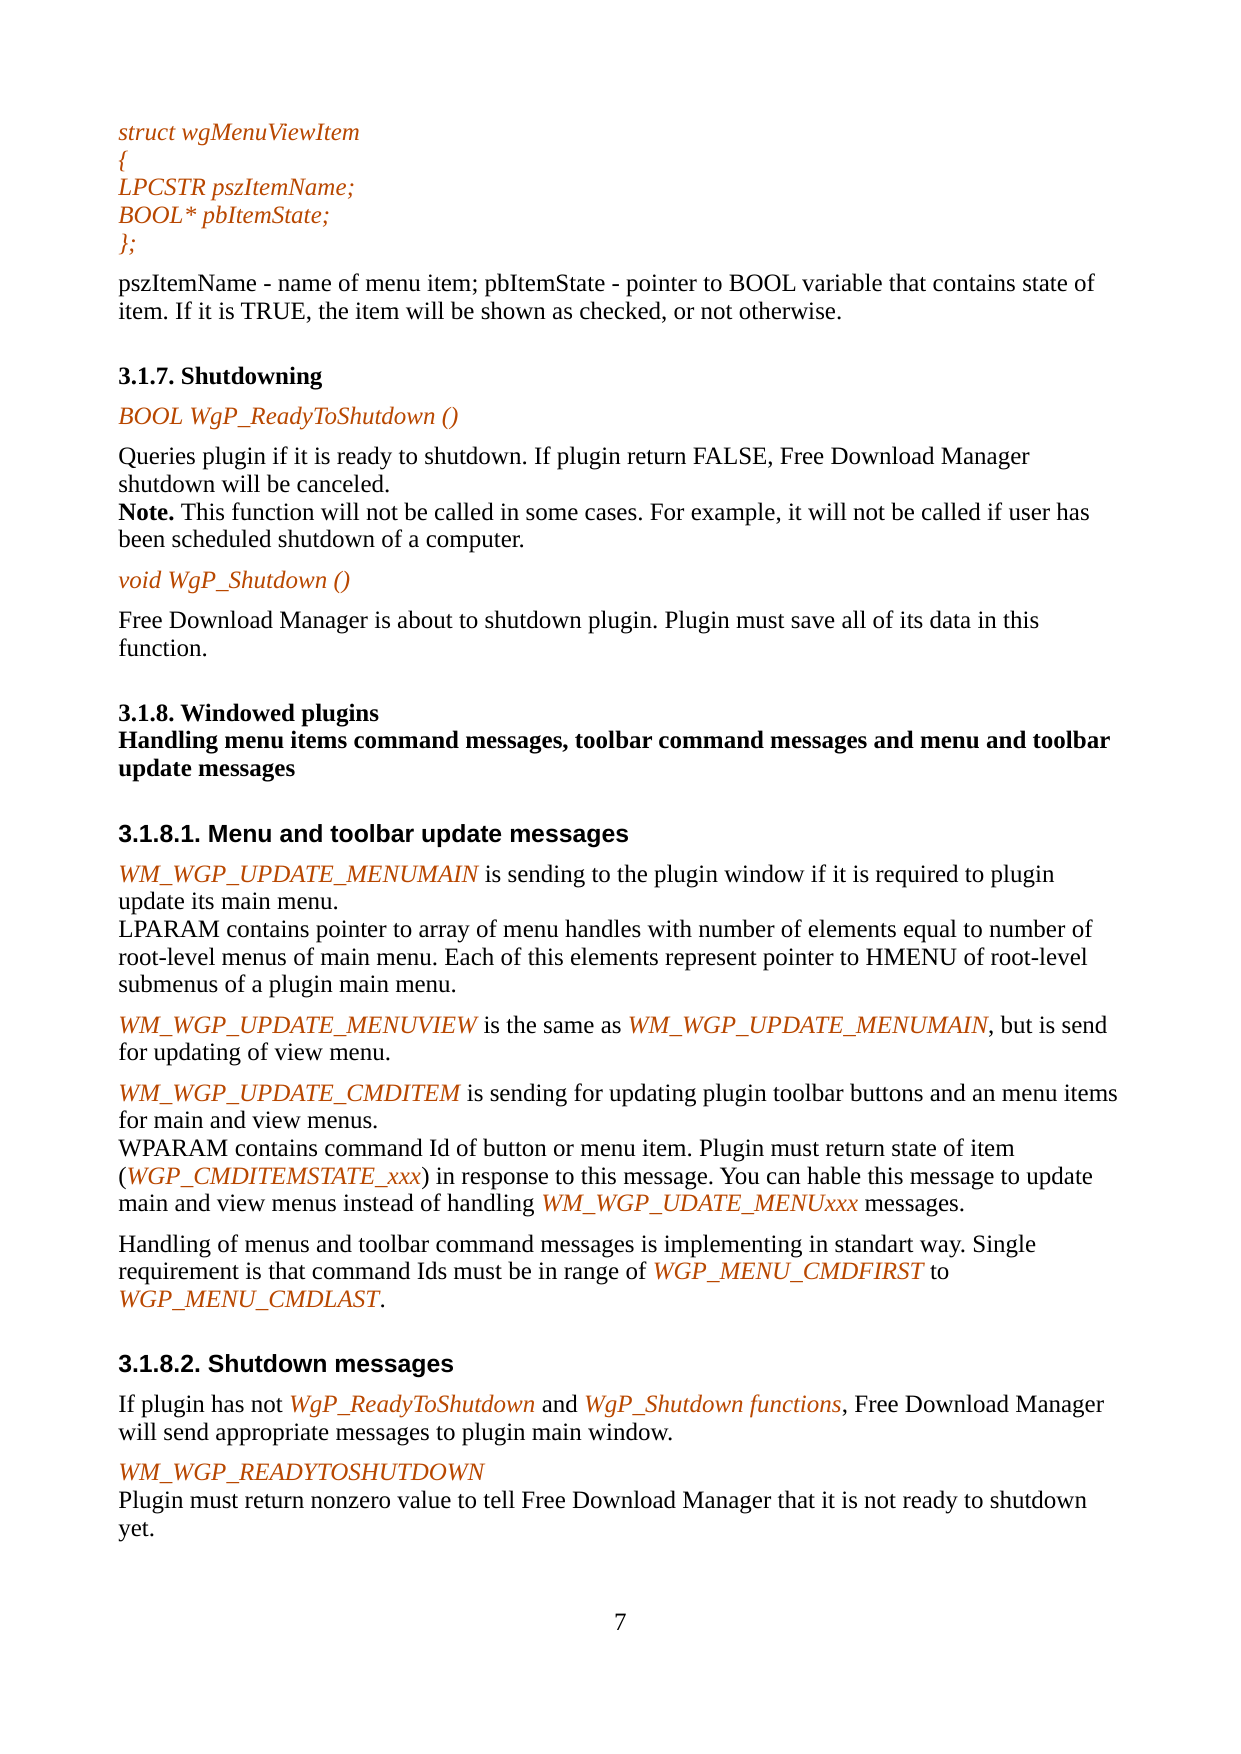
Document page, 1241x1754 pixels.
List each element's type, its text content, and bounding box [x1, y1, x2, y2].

text Handling of menus and toolbar command messages is implementing in standart way. Single requirement is that command Ids must be in range of WGP_MENU_CMDFIRST to WGP_MENU_CMDLAST. [118, 1230, 1122, 1313]
subtitle 3.1.7. Shutdowning [118, 362, 1122, 390]
text WM_WGP_UPDATE_MENUMAIN is sending to the plugin window if it is required to plugin update its main menu. LPARAM contains pointer to array of menu handles with number of elements equal to number of root-level menus of main menu. Each of this elements represent pointer to HMENU of root-level submenus of a plugin main menu. [118, 860, 1122, 998]
text WM_WGP_READYTOSHUTDOWN Plugin must return nonzero value to tell Free Download Manager that it is not ready to shutdown yet. [118, 1458, 1122, 1542]
text WM_WGP_UPDATE_MENUVIEW is the same as WM_WGP_UPDATE_MENUMAIN, but is send for updating of view menu. [118, 1011, 1122, 1066]
text pszItemName - name of menu item; pbItemState - pointer to BOOL variable that contains state of item. If it is TRUE, the item will be shown as checked, or not otherwise. [118, 269, 1122, 324]
subtitle 3.1.8.1. Menu and toolbar update messages [118, 819, 1122, 847]
text If plugin has not WgP_ReadyToShutdown and WgP_Shutdown functions, Free Download Manager will send appropriate messages to plugin main window. [118, 1391, 1122, 1446]
text BOOL WgP_ReadyToShutdown () [118, 402, 1122, 430]
text Free Download Manager is about to shutdown plugin. Plugin must save all of its data in this function. [118, 606, 1122, 661]
subtitle 3.1.8.2. Shutdown messages [118, 1350, 1122, 1378]
subtitle 3.1.8. Windowed plugins Handling menu items command messages, toolbar command messages and menu and toolbar update messages [118, 699, 1122, 782]
text struct wgMenuViewItem { LPCSTR pszItemName; BOOL* pbItemState; }; [118, 118, 1122, 257]
text Queries plugin if it is ready to shutdown. If plugin return FALSE, Free Download Manager shutdown will be canceled. Note. This function will not be called in some cases. For example, it will not be called if user has been scheduled shutdown of a computer. [118, 442, 1122, 553]
text WM_WGP_UPDATE_CMDITEM is sending for updating plugin toolbar buttons and an menu items for main and view menus. WPARAM contains command Id of button or menu item. Plugin must return state of item (WGP_CMDITEMSTATE_xxx) in response to this message. You can hable this message to update main and view menus instead of handling WM_WGP_UDATE_MENUxxx messages. [118, 1079, 1122, 1217]
text void WgP_Shutdown () [118, 566, 1122, 593]
